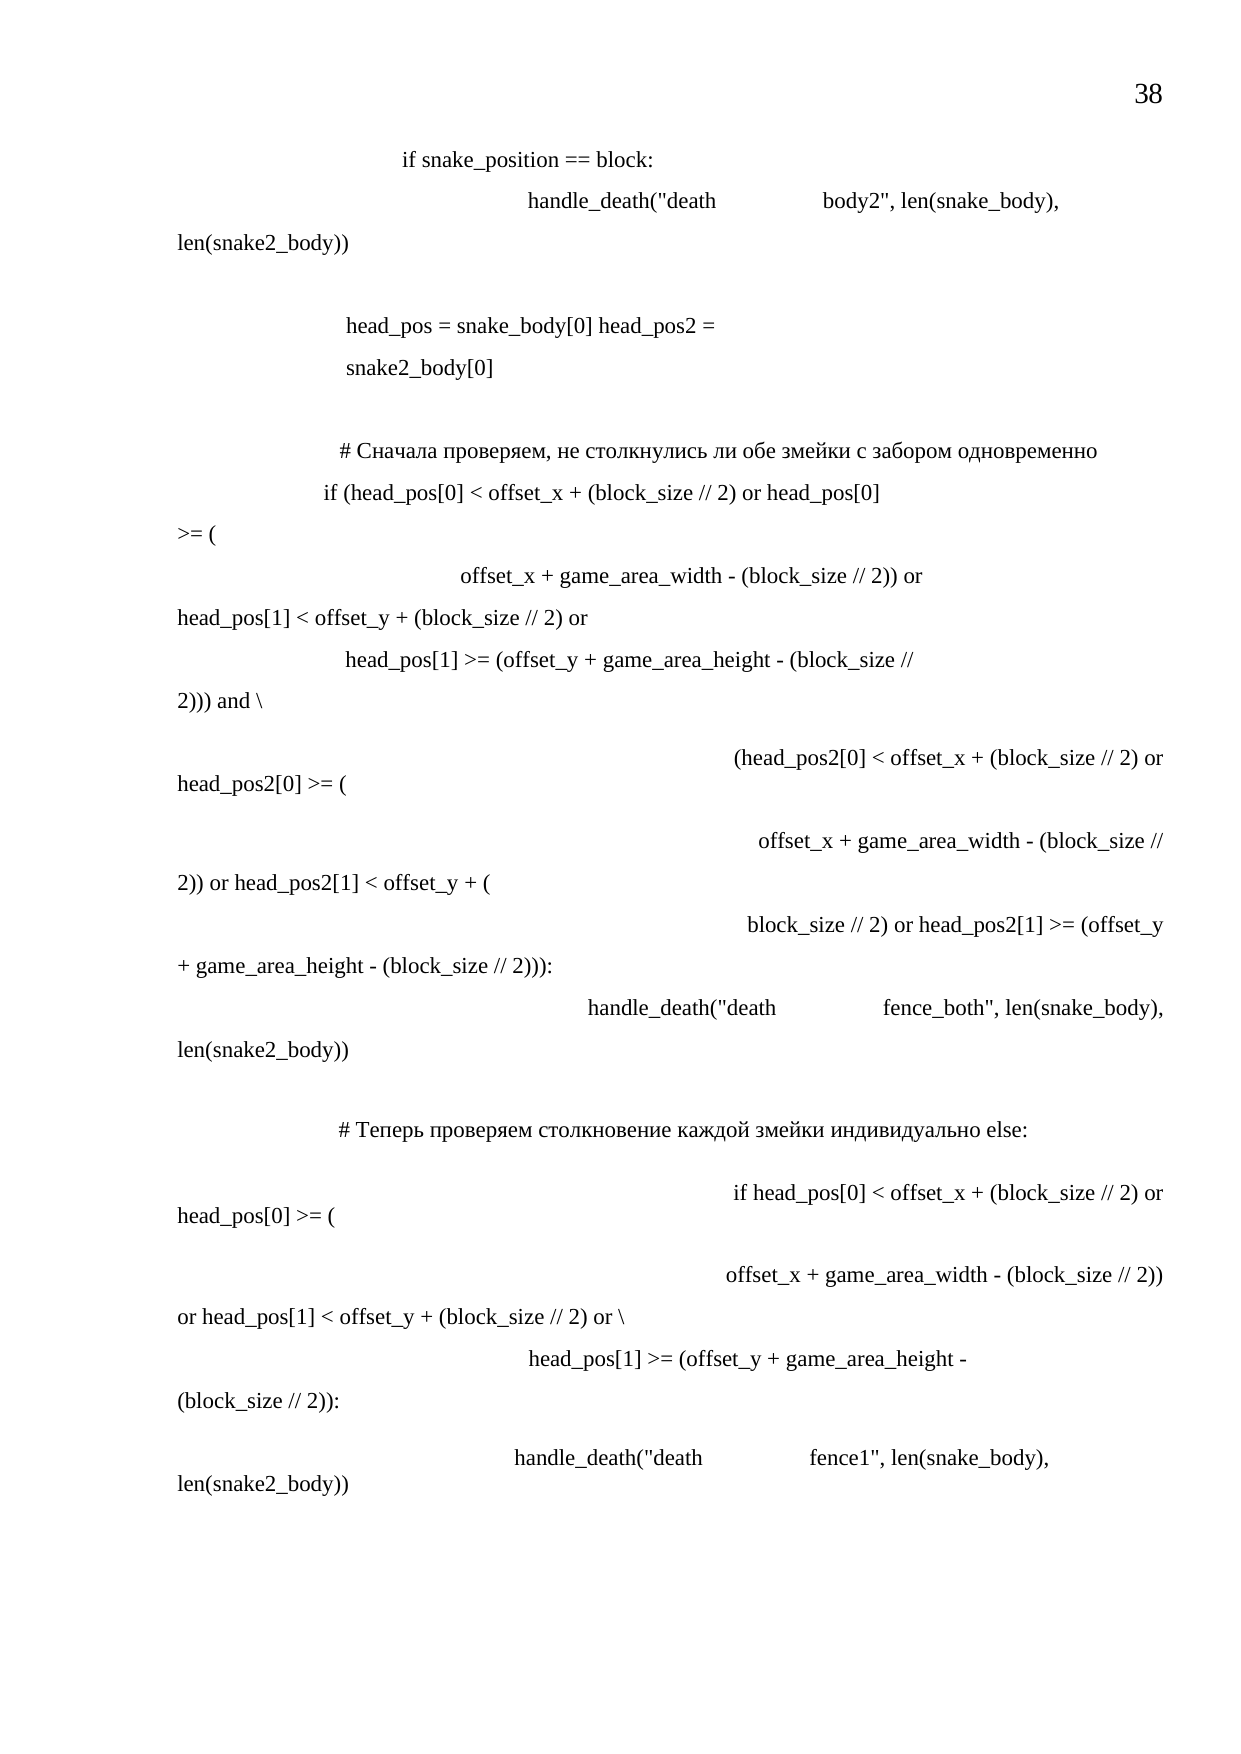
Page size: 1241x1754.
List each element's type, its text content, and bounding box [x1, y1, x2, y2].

text len(snake2_body)) [177, 1470, 448, 1496]
text offset_x + game_area_width - (block_size // 2)) or [460, 562, 1182, 588]
text head_pos[1] >= (offset_y + game_area_height - [528, 1345, 1182, 1371]
text head_pos2[0] >= ( [177, 771, 420, 797]
text if (head_pos[0] < offset_x + (block_size // 2) or head_pos[0] [323, 479, 1182, 505]
text or head_pos[1] < offset_y + (block_size // 2) or \ [177, 1303, 1182, 1330]
text handle_death("death body2", len(snake_body), [528, 188, 1182, 214]
text if snake_position == block: [402, 146, 1182, 172]
text >= ( [177, 520, 1182, 547]
text # Теперь проверяем столкновение каждой змейки индивидуально else: [338, 1116, 1182, 1143]
text block_size // 2) or head_pos2[1] >= (offset_y [160, 911, 1164, 937]
text if head_pos[0] < offset_x + (block_size // 2) or [443, 1178, 1164, 1205]
text 2))) and \ [177, 687, 420, 714]
text head_pos = snake_body[0] head_pos2 = snake2_body[0] [346, 312, 725, 380]
text (block_size // 2)): [177, 1387, 448, 1413]
text len(snake2_body)) [177, 229, 1182, 256]
text 2)) or head_pos2[1] < offset_y + ( [177, 869, 1182, 895]
text head_pos[1] < offset_y + (block_size // 2) or [177, 604, 1182, 630]
text handle_death("death fence_both", len(snake_body), [160, 994, 1164, 1020]
text # Сначала проверяем, не столкнулись ли обе змейки с забором одновременно [177, 437, 1182, 463]
text (head_pos2[0] < offset_x + (block_size // 2) or [474, 744, 1164, 770]
text head_pos[0] >= ( [177, 1202, 406, 1228]
text len(snake2_body)) [177, 1036, 1182, 1062]
text offset_x + game_area_width - (block_size // 2)) [443, 1262, 1164, 1288]
text head_pos[1] >= (offset_y + game_area_height - (block_size // [345, 646, 1182, 672]
text handle_death("death fence1", len(snake_body), [514, 1443, 1182, 1470]
text + game_area_height - (block_size // 2))): [177, 952, 1182, 979]
text offset_x + game_area_width - (block_size // [474, 827, 1164, 853]
